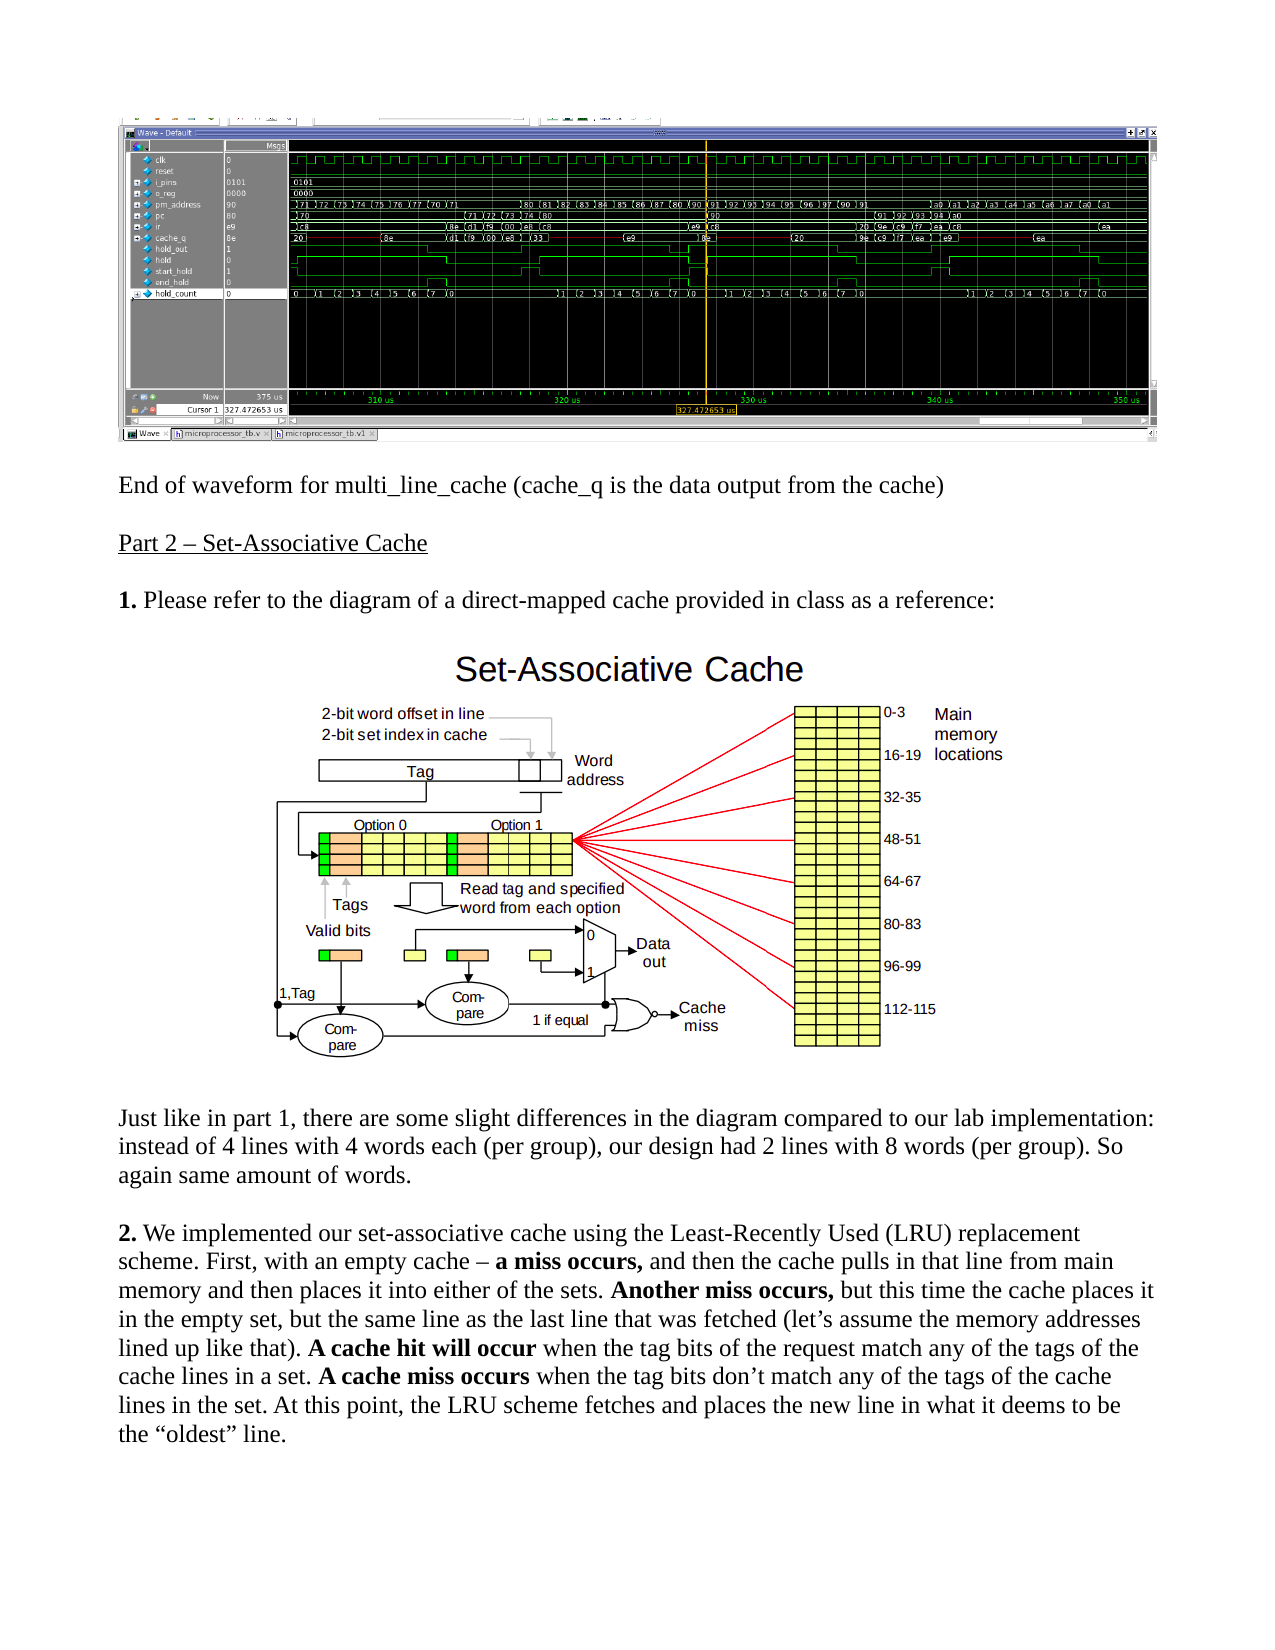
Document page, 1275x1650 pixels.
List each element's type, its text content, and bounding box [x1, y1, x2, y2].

text End of waveform for multi_line_cache (cache_q is the data output from the cache) [118, 470, 1157, 499]
text Part 2 – Set-Associative Cache [118, 528, 1157, 556]
picture [251, 642, 1024, 1067]
text Just like in part 1, there are some slight differences in the diagram compared to our lab implementation: instead of 4 lines with 4 words each (per group), our design had 2 lines with 8 words (per group). So again same amount of words. [118, 1103, 1157, 1189]
text 1. Please refer to the diagram of a direct-mapped cache provided in class as a reference: [118, 585, 1157, 614]
picture [118, 118, 1157, 442]
text 2. We implemented our set-associative cache using the Least-Recently Used (LRU) replacement scheme. First, with an empty cache – a miss occurs, and then the cache pulls in that line from main memory and then places it into either of the sets. Another miss occurs, but this time the cache places it in the empty set, but the same line as the last line that was fetched (let’s assume the memory addresses lined up like that). A cache hit will occur when the tag bits of the request match any of the tags of the cache lines in a set. A cache miss occurs when the tag bits don’t match any of the tags of the cache lines in the set. At this point, the LRU scheme fetches and places the new line in what it deems to be the “oldest” line. [118, 1218, 1157, 1448]
